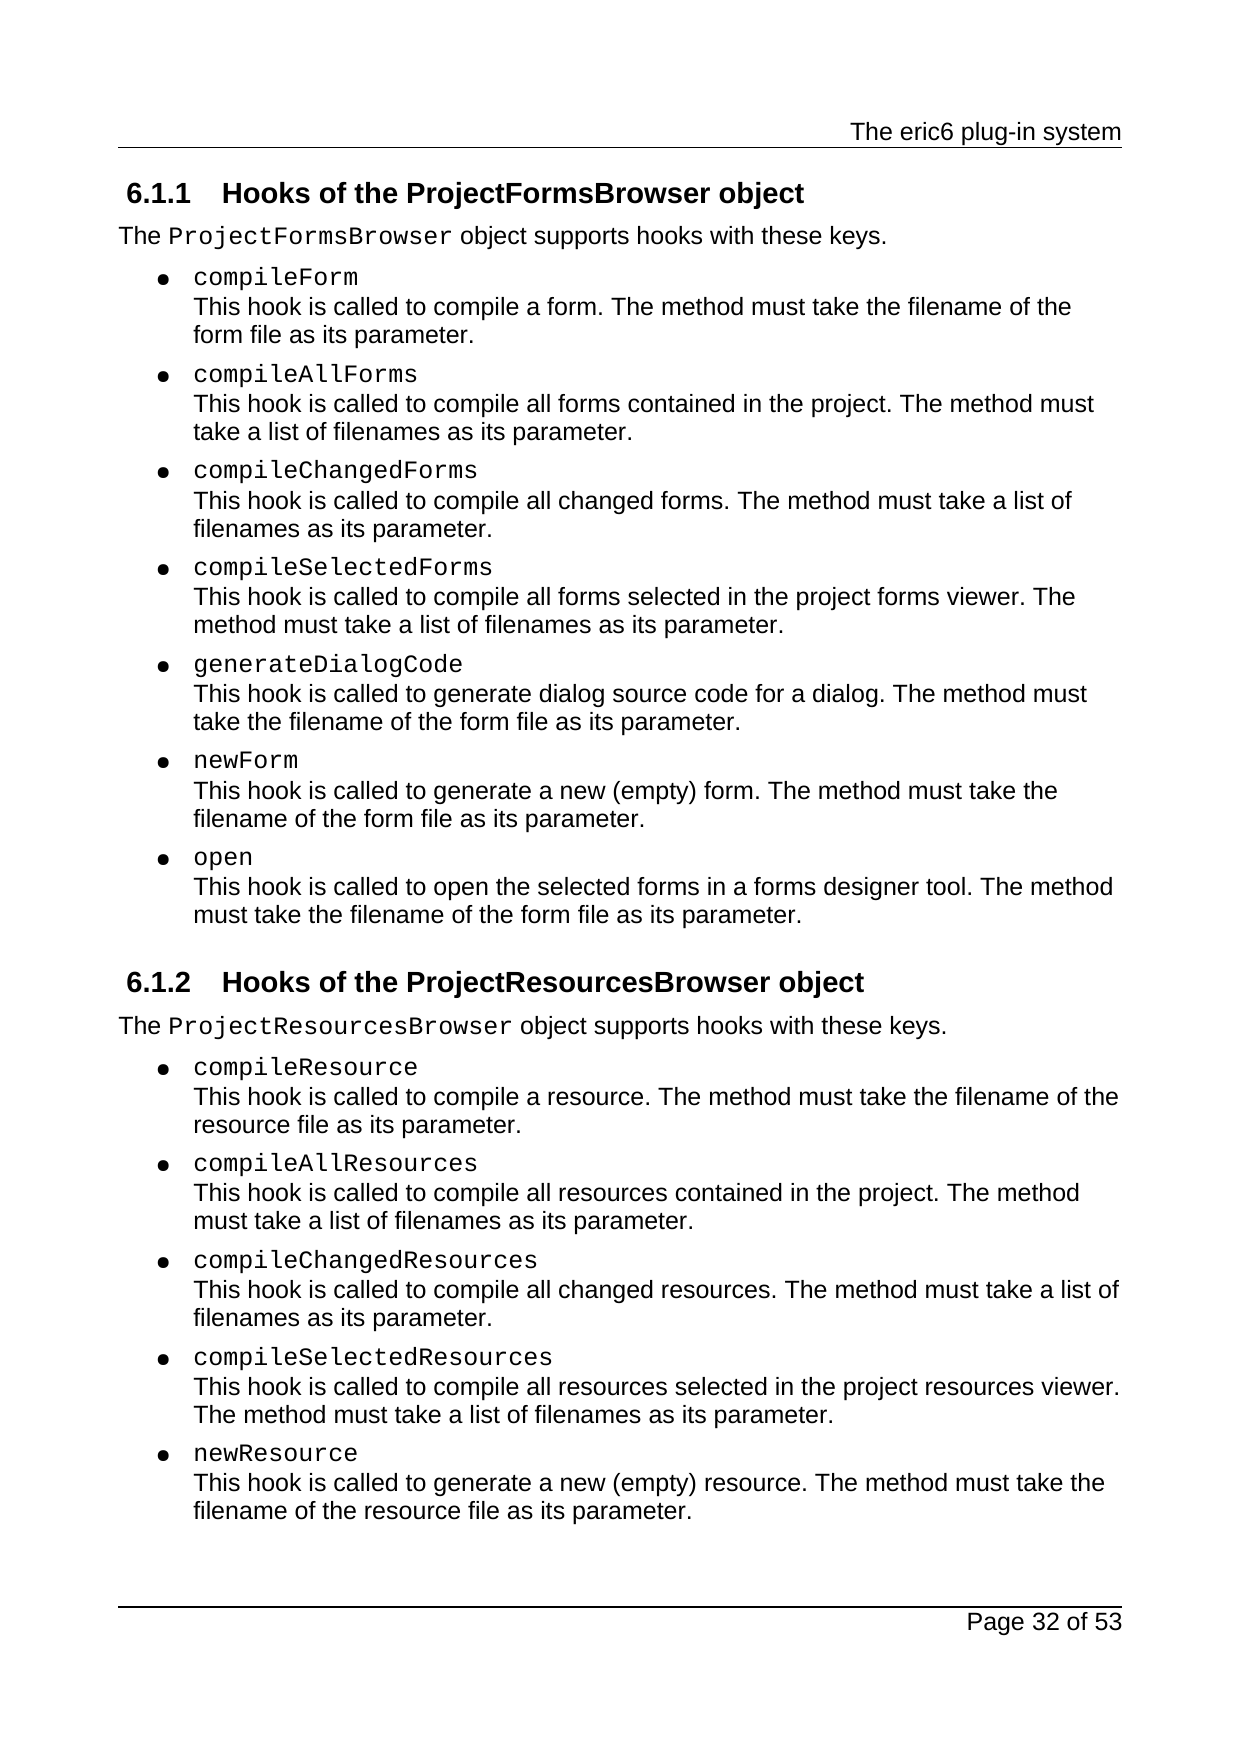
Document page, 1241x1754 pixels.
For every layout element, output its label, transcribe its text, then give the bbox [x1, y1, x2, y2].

list open This hook is called to open the selected forms in a forms designer tool. The method must take the filename of the form file as its parameter. [156, 845, 1122, 929]
list newResource This hook is called to generate a new (empty) resource. The method must take the filename of the resource file as its parameter. [156, 1441, 1122, 1525]
subtitle Hooks of the ProjectResourcesBrowser object [118, 966, 1122, 999]
list compileChangedResources This hook is called to compile all changed resources. The method must take a list of filenames as its parameter. [156, 1247, 1122, 1332]
list compileForm This hook is called to compile a form. The method must take the filename of the form file as its parameter. [156, 265, 1122, 349]
list generateDialogCode This hook is called to generate dialog source code for a dialog. The method must take the filename of the form file as its parameter. [156, 651, 1122, 736]
list compileAllForms This hook is called to compile all forms contained in the project. The method must take a list of filenames as its parameter. [156, 361, 1122, 446]
list compileChangedForms This hook is called to compile all changed forms. The method must take a list of filenames as its parameter. [156, 458, 1122, 542]
list compileResource This hook is called to compile a resource. The method must take the filename of the resource file as its parameter. [156, 1054, 1122, 1138]
list newForm This hook is called to generate a new (empty) form. The method must take the filename of the form file as its parameter. [156, 748, 1122, 832]
text The ProjectResourcesBrowser object supports hooks with these keys. [118, 1012, 1122, 1042]
list compileSelectedResources This hook is called to compile all resources selected in the project resources viewer. The method must take a list of filenames as its parameter. [156, 1344, 1122, 1428]
text The ProjectFormsBrowser object supports hooks with these keys. [118, 222, 1122, 252]
subtitle Hooks of the ProjectFormsBrowser object [118, 177, 1122, 210]
list compileAllResources This hook is called to compile all resources contained in the project. The method must take a list of filenames as its parameter. [156, 1151, 1122, 1235]
list compileSelectedForms This hook is called to compile all forms selected in the project forms viewer. The method must take a list of filenames as its parameter. [156, 555, 1122, 639]
